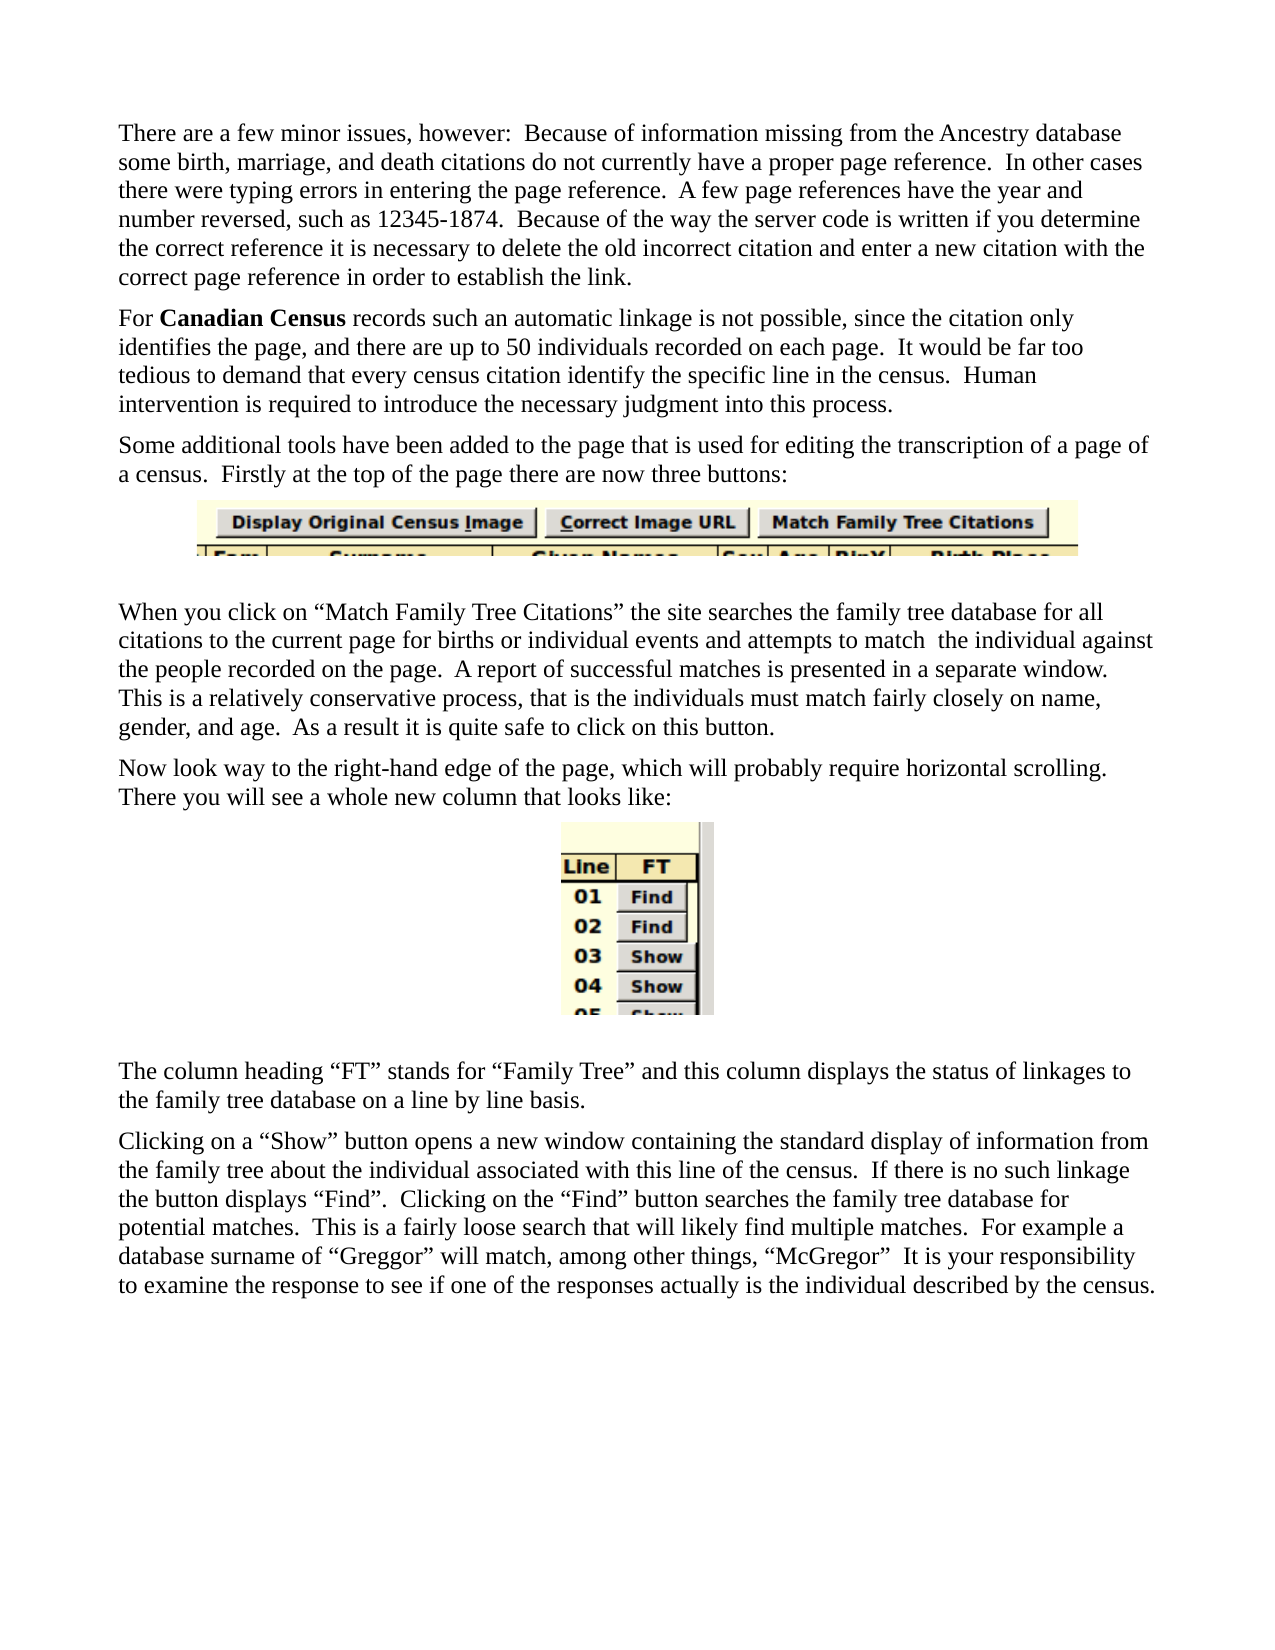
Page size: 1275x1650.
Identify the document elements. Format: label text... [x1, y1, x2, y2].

text For Canadian Census records such an automatic linkage is not possible, since the citation only identifies the page, and there are up to 50 individuals recorded on each page. It would be far too tedious to demand that every census citation identify the specific line in the census. Human intervention is required to introduce the necessary judgment into this process. [118, 303, 1157, 418]
text Some additional tools have been added to the page that is used for editing the transcription of a page of a census. Firstly at the top of the page there are now three buttons: [118, 431, 1157, 488]
text When you click on “Match Family Tree Citations” the site searches the family tree database for all citations to the current page for births or individual events and attempts to match the individual against the people recorded on the page. A report of successful matches is presented in a separate window. This is a relatively conservative process, that is the individuals must match fairly closely on name, gender, and age. As a result it is quite safe to click on this button. [118, 597, 1157, 740]
text The column heading “FT” stands for “Family Tree” and this column displays the status of linkages to the family tree database on a line by line basis. [118, 1056, 1157, 1114]
picture [196, 500, 1079, 556]
text Clicking on a “Show” button opens a new window containing the standard display of information from the family tree about the individual associated with this line of the census. If there is no such linkage the button displays “Find”. Clicking on the “Find” button searches the family tree database for potential matches. This is a fairly loose search that will likely find multiple matches. For example a database surname of “Greggor” will match, among other things, “McGregor” It is your responsibility to examine the response to see if one of the responses actually is the individual described by the census. [118, 1126, 1157, 1299]
picture [561, 822, 714, 1015]
text There are a few minor issues, however: Because of information missing from the Ancestry database some birth, marriage, and death citations do not currently have a proper page reference. In other cases there were typing errors in entering the page reference. A few page references have the year and number reversed, such as 12345-1874. Because of the way the server code is written if you determine the correct reference it is necessary to delete the old incorrect citation and enter a new citation with the correct page reference in order to establish the link. [118, 118, 1157, 291]
text Now look way to the right-hand edge of the page, which will probably require horizontal scrolling. There you will see a whole new column that looks like: [118, 753, 1157, 810]
